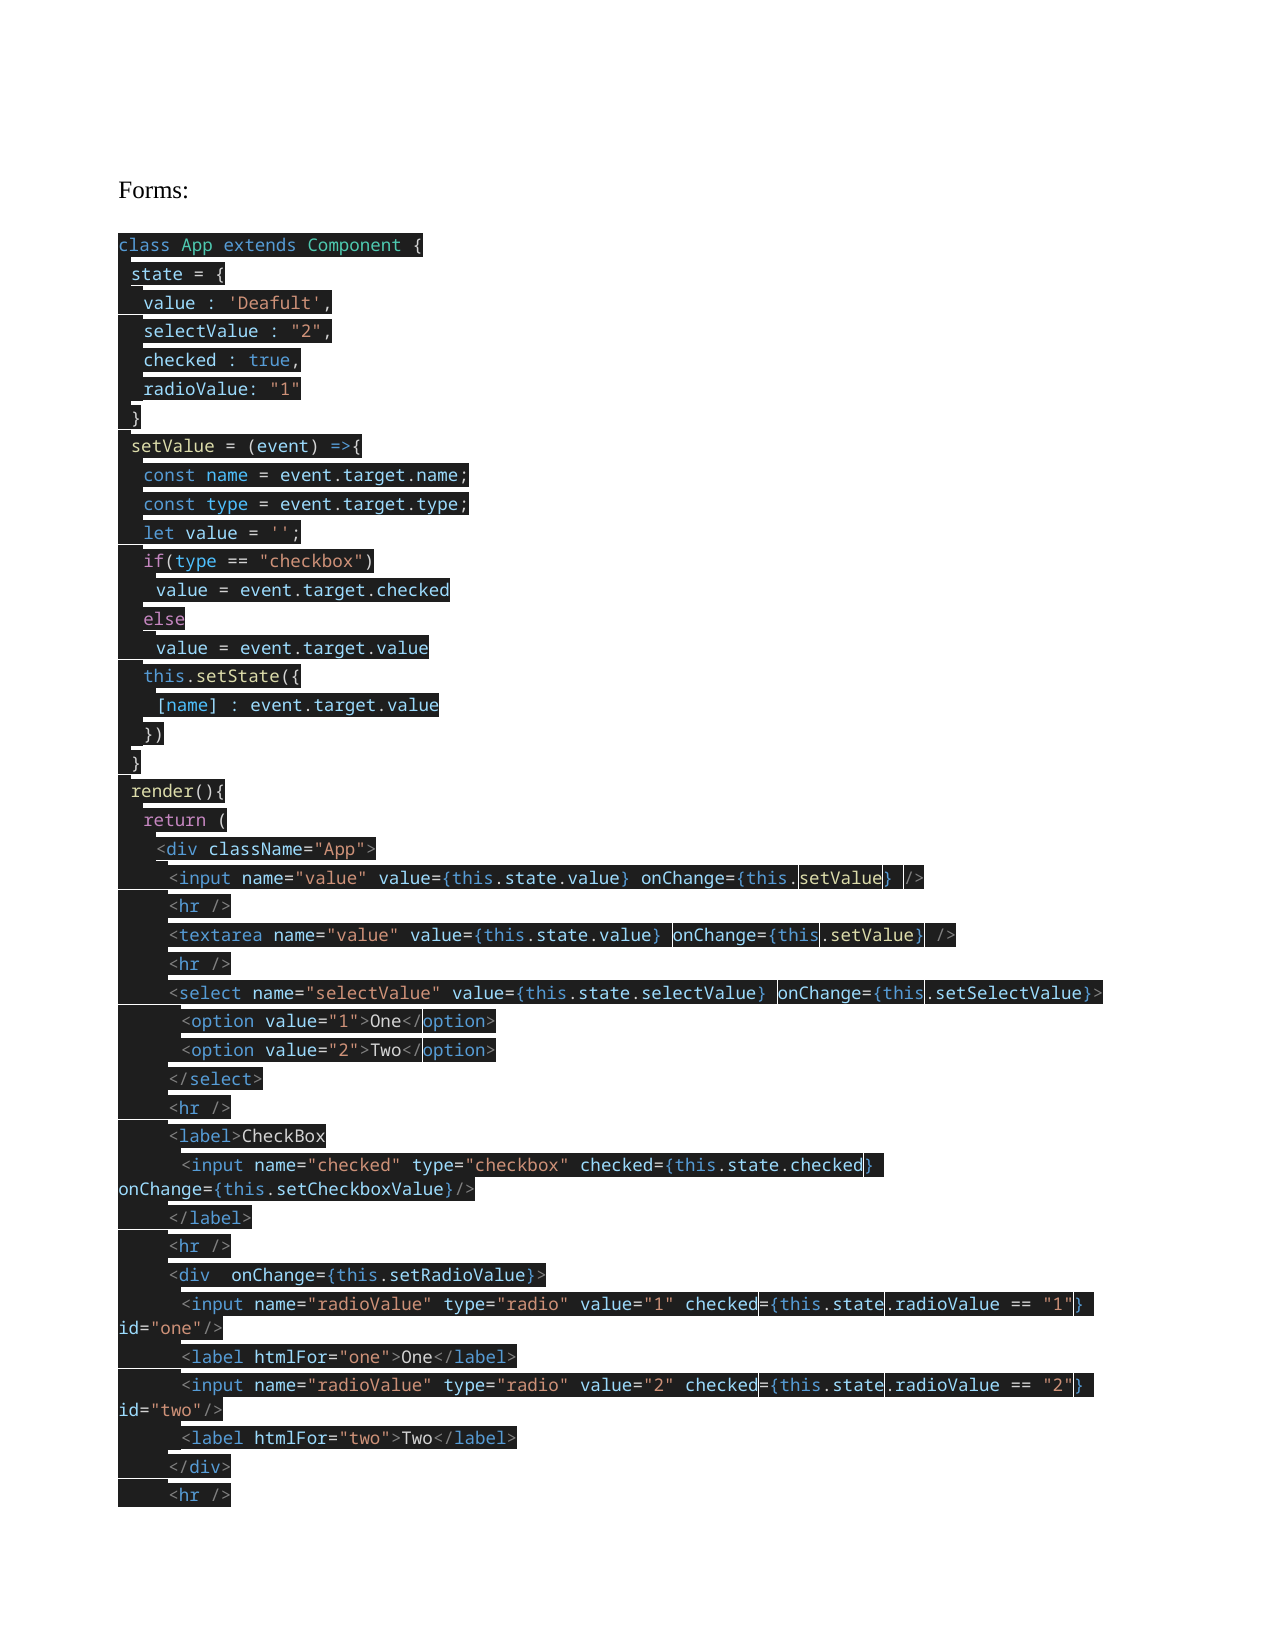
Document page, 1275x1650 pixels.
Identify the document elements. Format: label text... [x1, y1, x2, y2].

text <select name="selectValue" value={this.state.selectValue} onChange={this.setSelectValue}> [118, 976, 1157, 1004]
text state = { [118, 257, 1157, 286]
text if(type == "checkbox") [118, 544, 1157, 573]
text Forms: [118, 176, 1157, 204]
text class App extends Component { [118, 233, 1157, 257]
text render(){ [118, 774, 1157, 803]
text <input name="checked" type="checkbox" checked={this.state.checked} onChange={this.setCheckboxValue}/> [118, 1148, 1157, 1201]
text <input name="radioValue" type="radio" value="2" checked={this.state.radioValue == "2"} id="two"/> [118, 1368, 1157, 1421]
text <div className="App"> [118, 832, 1157, 861]
text <input name="radioValue" type="radio" value="1" checked={this.state.radioValue == "1"} id="one"/> [118, 1287, 1157, 1340]
text }) [118, 717, 1157, 746]
text const type = event.target.type; [118, 487, 1157, 516]
text setValue = (event) =>{ [118, 429, 1157, 458]
text <hr /> [118, 1091, 1157, 1119]
text let value = ''; [118, 516, 1157, 544]
text } [118, 746, 1157, 774]
text checked : true, [118, 343, 1157, 372]
text <input name="value" value={this.state.value} onChange={this.setValue} /> [118, 861, 1157, 889]
text this.setState({ [118, 659, 1157, 688]
text else [118, 602, 1157, 631]
text <label htmlFor="one">One</label> [118, 1340, 1157, 1368]
text <hr /> [118, 947, 1157, 976]
text </label> [118, 1201, 1157, 1229]
text <label htmlFor="two">Two</label> [118, 1421, 1157, 1450]
text const name = event.target.name; [118, 458, 1157, 487]
text <label>CheckBox [118, 1119, 1157, 1148]
text <option value="2">Two</option> [118, 1033, 1157, 1062]
text <hr /> [118, 1229, 1157, 1258]
text <hr /> [118, 1478, 1157, 1507]
text return ( [118, 803, 1157, 832]
text </div> [118, 1450, 1157, 1478]
text selectValue : "2", [118, 314, 1157, 343]
text <textarea name="value" value={this.state.value} onChange={this.setValue} /> [118, 918, 1157, 947]
text <div onChange={this.setRadioValue}> [118, 1258, 1157, 1287]
text value = event.target.value [118, 631, 1157, 659]
text [name] : event.target.value [118, 688, 1157, 717]
text value = event.target.checked [118, 573, 1157, 602]
text radioValue: "1" [118, 372, 1157, 401]
text value : 'Deafult', [118, 286, 1157, 314]
text <option value="1">One</option> [118, 1004, 1157, 1033]
text } [118, 401, 1157, 429]
text </select> [118, 1062, 1157, 1091]
text <hr /> [118, 889, 1157, 918]
